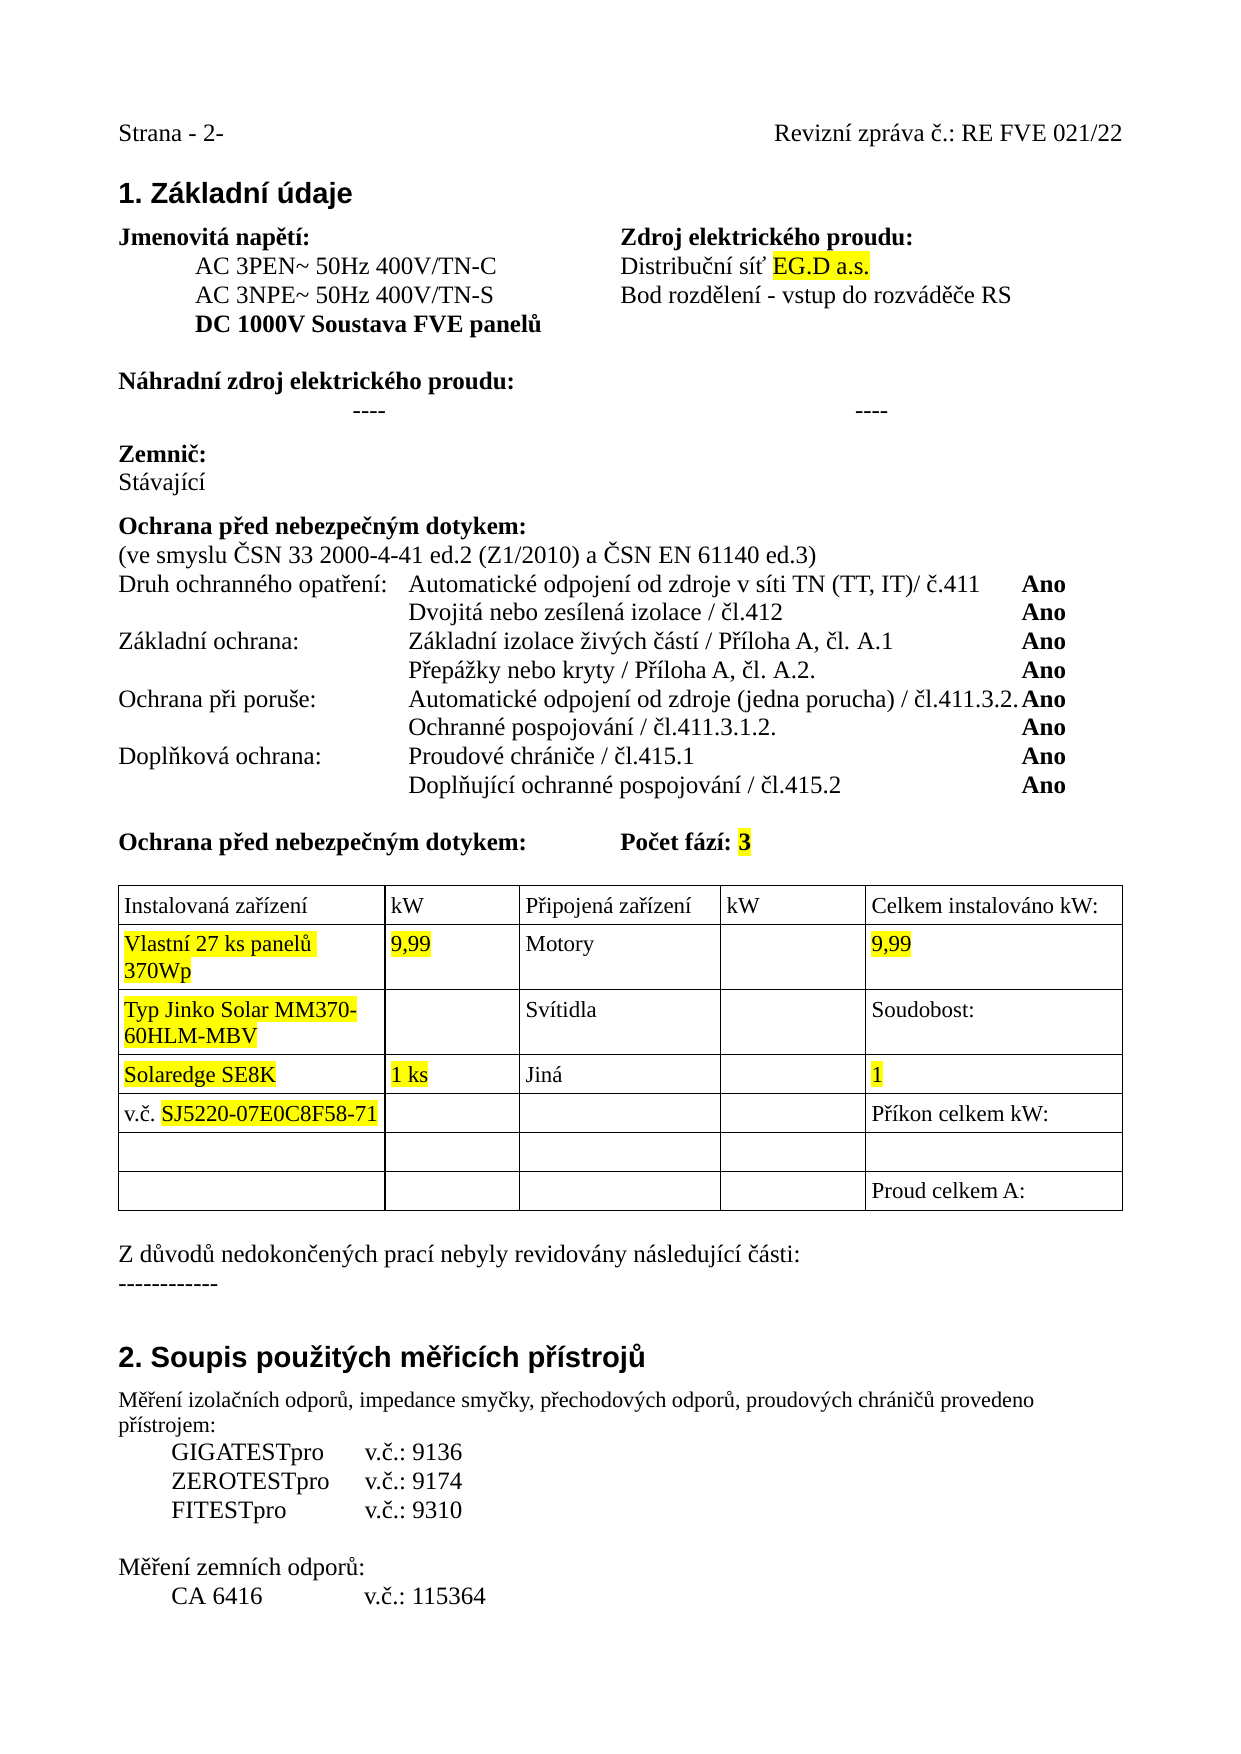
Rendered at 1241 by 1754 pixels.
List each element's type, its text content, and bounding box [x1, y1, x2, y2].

text v.č.: 9310 [364, 1495, 1122, 1524]
text Ano [1021, 655, 1122, 684]
text Doplňující ochranné pospojování / čl.415.2 [408, 770, 1021, 799]
table_cell [386, 1172, 519, 1209]
text Stávající [118, 467, 1122, 496]
text Měření zemních odporů: [118, 1552, 1122, 1581]
table_cell [866, 1133, 1122, 1171]
table_cell [119, 1172, 384, 1209]
text Zdroj elektrického proudu: [620, 222, 1122, 251]
text DC 1000V Soustava FVE panelů [118, 309, 620, 337]
table_cell [721, 1133, 865, 1171]
table_cell [721, 1055, 865, 1093]
text ---- [118, 395, 620, 424]
table_cell Typ Jinko Solar MM370-60HLM-MBV [119, 990, 384, 1054]
text Ano [1021, 626, 1122, 655]
table_header kW [386, 886, 519, 924]
text ZEROTESTpro [118, 1466, 364, 1495]
text v.č.: 115364 [364, 1581, 1122, 1610]
text Ochrana před nebezpečným dotykem: [118, 827, 620, 856]
table_cell Motory [520, 925, 720, 989]
text v.č.: 9136 [364, 1437, 1122, 1466]
subtitle 1. Základní údaje [118, 176, 1122, 210]
text Automatické odpojení od zdroje (jedna porucha) / čl.411.3.2. [408, 684, 1021, 712]
table_cell Proud celkem A: [866, 1172, 1122, 1209]
text Přepážky nebo kryty / Příloha A, čl. A.2. [408, 655, 1021, 684]
table_cell [119, 1133, 384, 1171]
text Jmenovitá napětí: [118, 222, 620, 251]
table_cell Soudobost: [866, 990, 1122, 1054]
text Ochranné pospojování / čl.411.3.1.2. [408, 712, 1021, 741]
table_cell Svítidla [520, 990, 720, 1054]
table_cell Jiná [520, 1055, 720, 1093]
text Doplňková ochrana: [118, 741, 408, 770]
table_cell Solaredge SE8K [119, 1055, 384, 1093]
text AC 3PEN~ 50Hz 400V/TN-C [118, 251, 620, 280]
text Druh ochranného opatření: [118, 569, 408, 597]
table_header kW [721, 886, 865, 924]
text Proudové chrániče / čl.415.1 [408, 741, 1021, 770]
table_cell 9,99 [866, 925, 1122, 989]
table_header Instalovaná zařízení [119, 886, 384, 924]
table_cell Příkon celkem kW: [866, 1094, 1122, 1132]
table_cell v.č. SJ5220-07E0C8F58-71 [119, 1094, 384, 1132]
table_cell [386, 990, 519, 1054]
text Ochrana při poruše: [118, 684, 408, 712]
text AC 3NPE~ 50Hz 400V/TN-S [118, 280, 620, 309]
text Ano [1021, 770, 1122, 799]
table_cell [721, 925, 865, 989]
text CA 6416 [118, 1581, 364, 1610]
text Základní ochrana: [118, 626, 408, 655]
text Ano [1021, 741, 1122, 770]
table_cell [520, 1172, 720, 1209]
text Ano [1021, 597, 1122, 626]
text Základní izolace živých částí / Příloha A, čl. A.1 [408, 626, 1021, 655]
text ---- [620, 395, 1122, 424]
text ------------ [118, 1268, 1122, 1297]
text Ano [1021, 684, 1122, 712]
text Bod rozdělení - vstup do rozváděče RS [620, 280, 1122, 309]
text (ve smyslu ČSN 33 2000-4-41 ed.2 (Z1/2010) a ČSN EN 61140 ed.3) [118, 540, 1122, 569]
text Dvojitá nebo zesílená izolace / čl.412 [408, 597, 1021, 626]
text Ochrana před nebezpečným dotykem: [118, 511, 1122, 540]
table_cell [721, 990, 865, 1054]
table_cell [386, 1133, 519, 1171]
text Měření izolačních odporů, impedance smyčky, přechodových odporů, proudových chráničů provedeno přístrojem: [118, 1386, 1122, 1437]
text v.č.: 9174 [364, 1466, 1122, 1495]
text GIGATESTpro [118, 1437, 364, 1466]
table_cell 1 [866, 1055, 1122, 1093]
table_header Celkem instalováno kW: [866, 886, 1122, 924]
table_cell 9,99 [386, 925, 519, 989]
text Distribuční síť EG.D a.s. [620, 251, 1122, 280]
table_header Připojená zařízení [520, 886, 720, 924]
text Automatické odpojení od zdroje v síti TN (TT, IT)/ č.411 [408, 569, 1021, 597]
text Zemnič: [118, 439, 1122, 467]
table_cell [520, 1094, 720, 1132]
table_cell [520, 1133, 720, 1171]
text Počet fází: 3 [620, 827, 1122, 856]
table_cell [721, 1172, 865, 1209]
subtitle 2. Soupis použitých měřicích přístrojů [118, 1340, 1122, 1374]
table_cell Vlastní 27 ks panelů 370Wp [119, 925, 384, 989]
text Ano [1021, 569, 1122, 597]
table_cell [721, 1094, 865, 1132]
text FITESTpro [118, 1495, 364, 1524]
text Ano [1021, 712, 1122, 741]
table_cell [386, 1094, 519, 1132]
text Z důvodů nedokončených prací nebyly revidovány následující části: [118, 1239, 1122, 1268]
text Náhradní zdroj elektrického proudu: [118, 366, 1122, 395]
table_cell 1 ks [386, 1055, 519, 1093]
